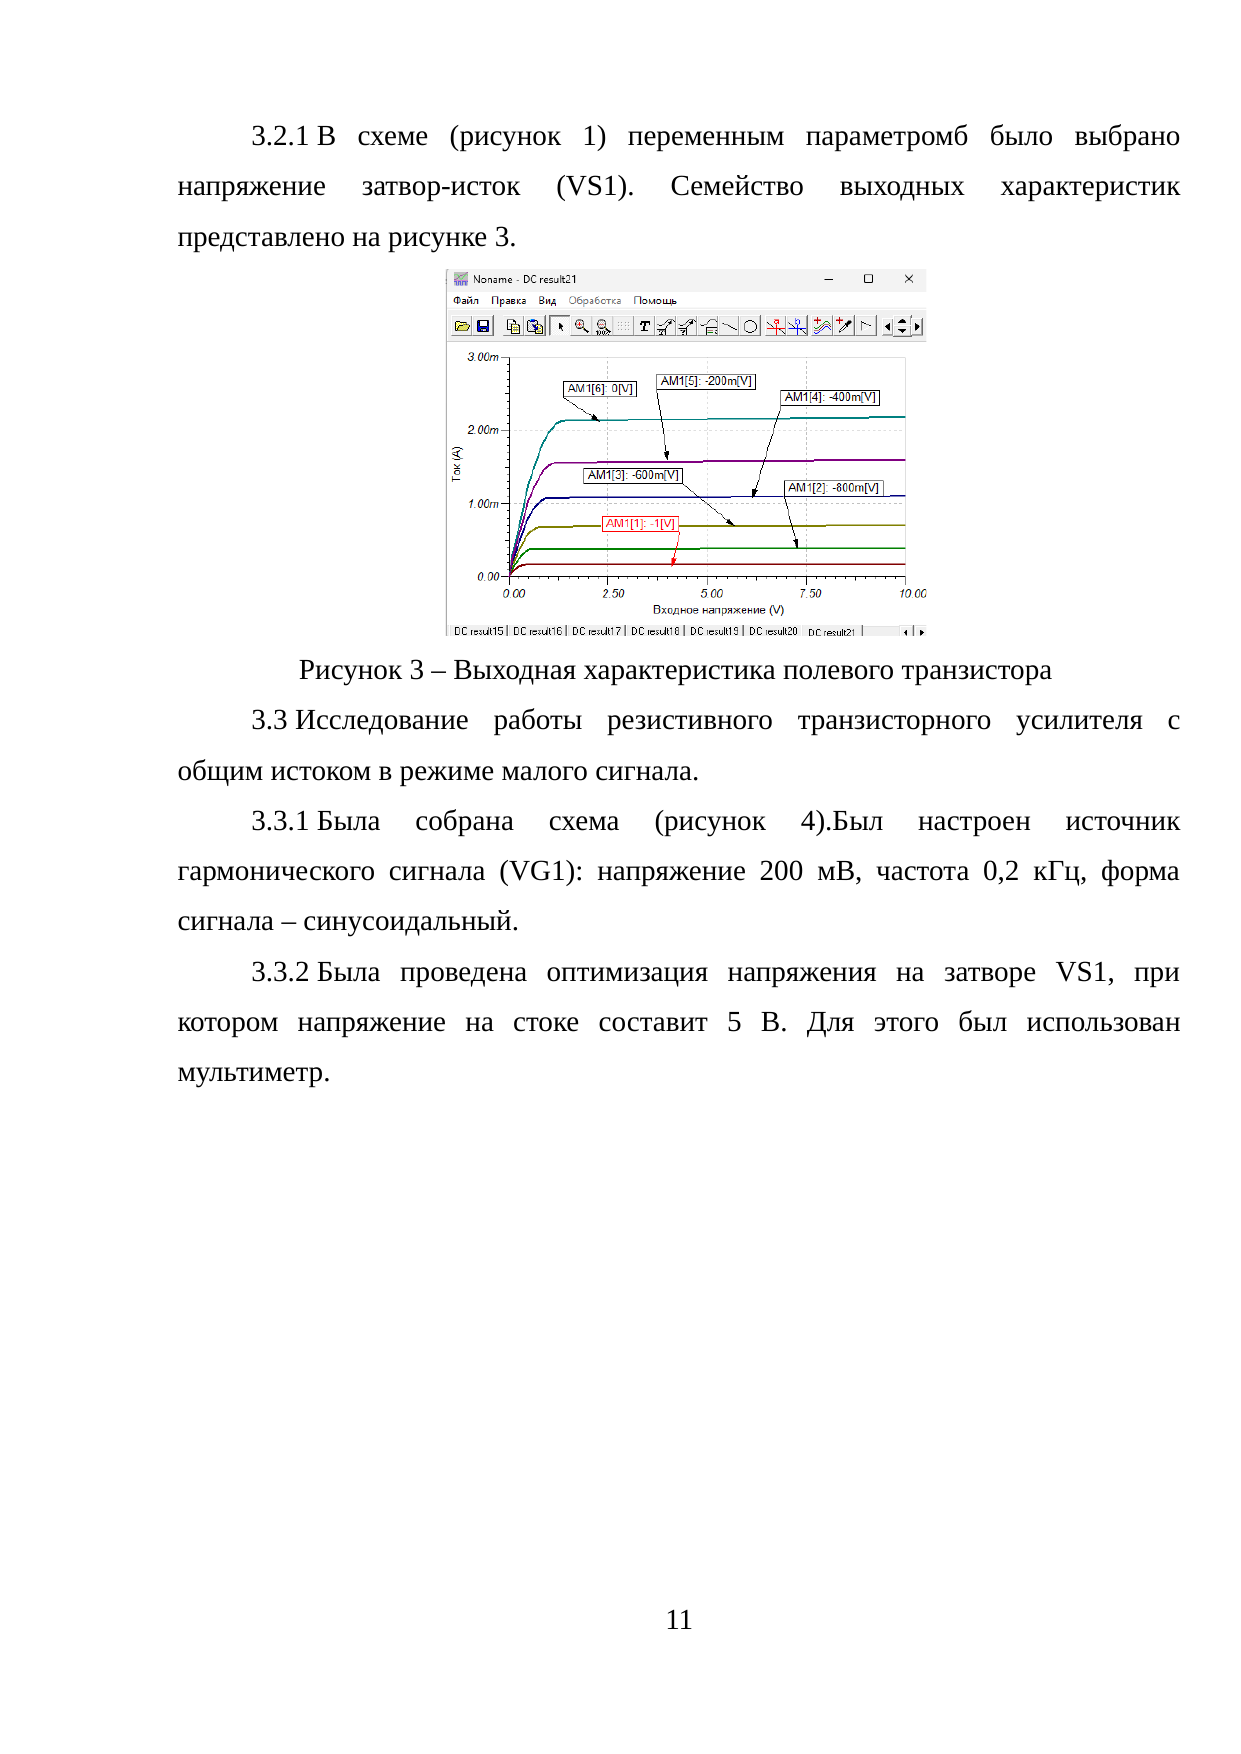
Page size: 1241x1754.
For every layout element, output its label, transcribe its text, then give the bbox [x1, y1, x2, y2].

text Рисунок 3 – Выходная характеристика полевого транзистора [177, 269, 1181, 686]
picture [445, 269, 927, 636]
list Исследование работы резистивного транзисторного усилителя с общим истоком в режиме малого сигнала. [177, 702, 1181, 786]
list В схеме (рисунок 1) переменным параметромб было выбрано напряжение затвор-исток (VS1). Семейство выходных характеристик представлено на рисунке 3. [177, 118, 1181, 252]
list Была проведена оптимизация напряжения на затворе VS1, при котором напряжение на стоке составит 5 В. Для этого был использован мультиметр. [177, 954, 1181, 1088]
list Была собрана схема (рисунок 4).Был настроен источник гармонического сигнала (VG1): напряжение 200 мВ, частота 0,2 кГц, форма сигнала – синусоидальный. [177, 803, 1181, 937]
